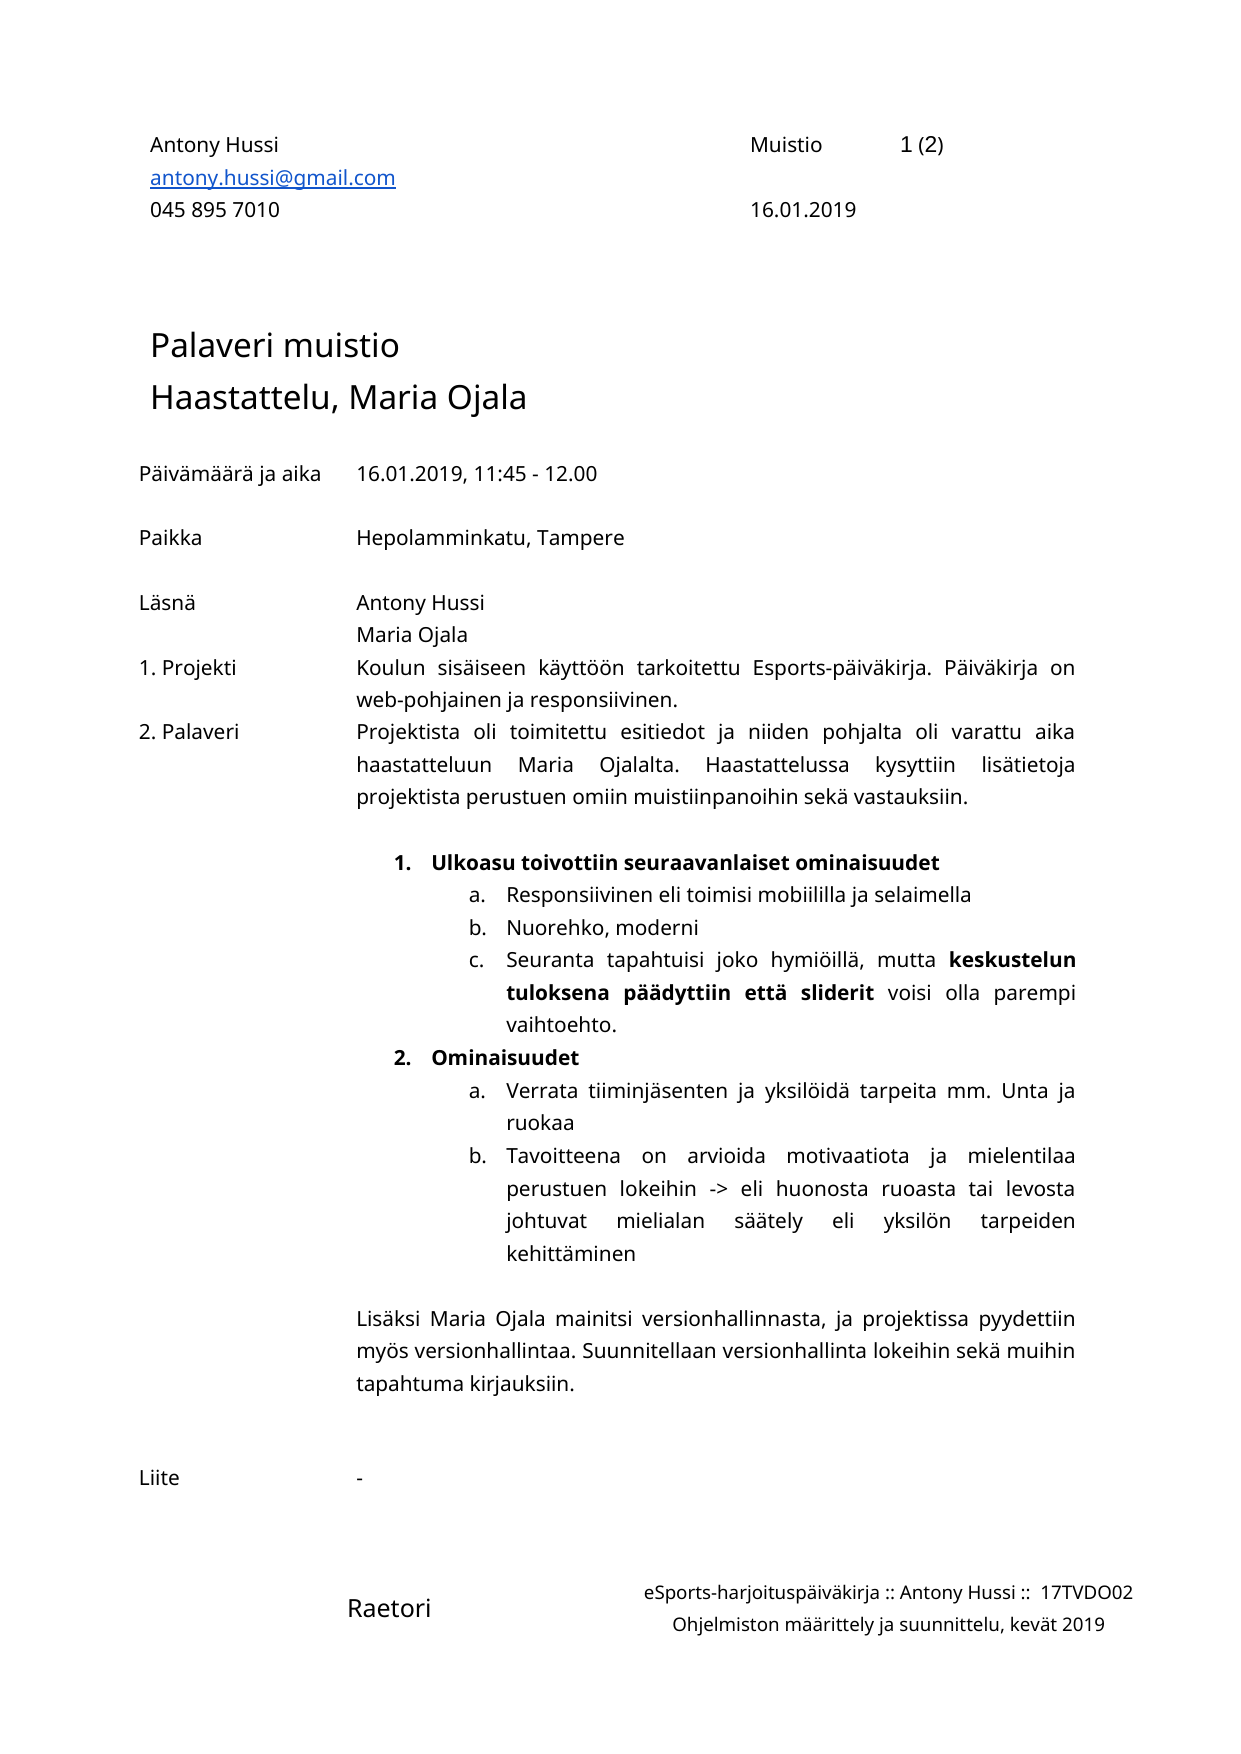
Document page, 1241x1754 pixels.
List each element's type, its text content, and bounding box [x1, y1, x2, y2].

table_header 16.01.2019, 11:45 - 12.00 [356, 459, 1076, 523]
table_cell - [356, 1463, 1076, 1527]
table_cell 2. Palaveri [139, 717, 356, 1463]
table_header Päivämäärä ja aika [139, 459, 356, 523]
table_cell Hepolamminkatu, Tampere [356, 524, 1076, 588]
table_cell Antony Hussi Maria Ojala [356, 588, 1076, 653]
text Palaveri muistio Haastattelu, Maria Ojala [150, 322, 1090, 419]
table_cell 1. Projekti [139, 653, 356, 717]
table_cell Projektista oli toimitettu esitiedot ja niiden pohjalta oli varattu aika haastatteluun Maria Ojalalta. Haastattelussa kysyttiin lisätietoja projektista perustuen omiin muistiinpanoihin sekä vastauksiin. Ulkoasu toivottiin seuraavanlaiset ominaisuudet Responsiivinen eli toimisi mobiililla ja selaimella Nuorehko, moderni Seuranta tapahtuisi joko hymiöillä, mutta keskustelun tuloksena päädyttiin että sliderit voisi olla parempi vaihtoehto. Ominaisuudet Verrata tiiminjäsenten ja yksilöidä tarpeita mm. Unta ja ruokaa Tavoitteena on arvioida motivaatiota ja mielentilaa perustuen lokeihin -> eli huonosta ruoasta tai levosta johtuvat mielialan säätely eli yksilön tarpeiden kehittäminen Lisäksi Maria Ojala mainitsi versionhallinnasta, ja projektissa pyydettiin myös versionhallintaa. Suunnitellaan versionhallinta lokeihin sekä muihin tapahtuma kirjauksiin. [356, 717, 1076, 1463]
table_cell Paikka [139, 524, 356, 588]
table_cell Läsnä [139, 588, 356, 653]
table_cell Koulun sisäiseen käyttöön tarkoitettu Esports-päiväkirja. Päiväkirja on web-pohjainen ja responsiivinen. [356, 653, 1076, 717]
table_cell Liite [139, 1463, 356, 1527]
